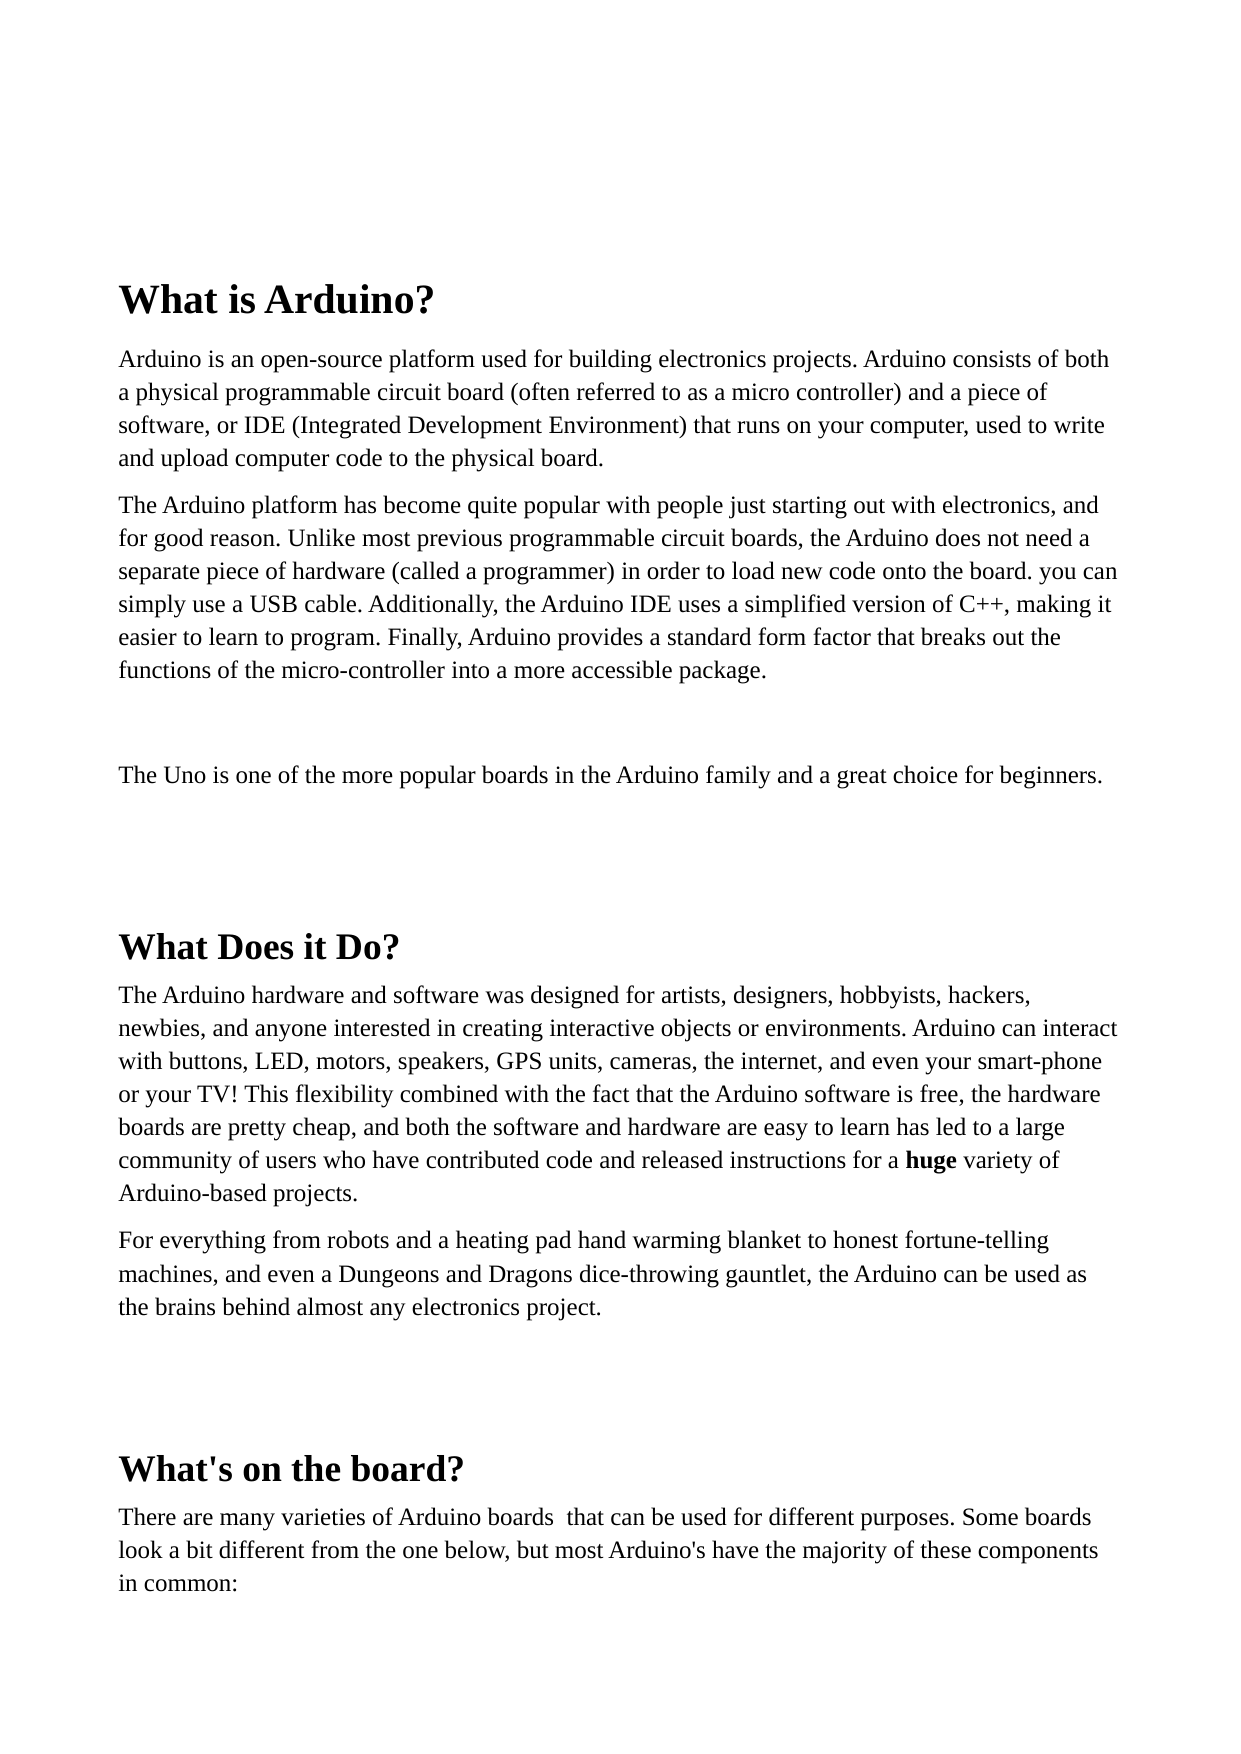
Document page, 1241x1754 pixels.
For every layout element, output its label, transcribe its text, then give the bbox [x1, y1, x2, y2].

text Arduino is an open-source platform used for building electronics projects. Arduino consists of both a physical programmable circuit board (often referred to as a micro controller) and a piece of software, or IDE (Integrated Development Environment) that runs on your computer, used to write and upload computer code to the physical board. [118, 344, 1122, 472]
text The Arduino hardware and software was designed for artists, designers, hobbyists, hackers, newbies, and anyone interested in creating interactive objects or environments. Arduino can interact with buttons, LED, motors, speakers, GPS units, cameras, the internet, and even your smart-phone or your TV! This flexibility combined with the fact that the Arduino software is free, the hardware boards are pretty cheap, and both the software and hardware are easy to learn has led to a large community of users who have contributed code and released instructions for a huge variety of Arduino-based projects. [118, 980, 1122, 1207]
text The Arduino platform has become quite popular with people just starting out with electronics, and for good reason. Unlike most previous programmable circuit boards, the Arduino does not need a separate piece of hardware (called a programmer) in order to load new code onto the board. you can simply use a USB cable. Additionally, the Arduino IDE uses a simplified version of C++, making it easier to learn to program. Finally, Arduino provides a standard form factor that breaks out the functions of the micro-controller into a more accessible package. [118, 490, 1122, 684]
text There are many varieties of Arduino boards that can be used for different purposes. Some boards look a bit different from the one below, but most Arduino's have the majority of these components in common: [118, 1502, 1122, 1597]
text For everything from robots and a heating pad hand warming blanket to honest fortune-telling machines, and even a Dungeons and Dragons dice-throwing gauntlet, the Arduino can be used as the brains behind almost any electronics project. [118, 1226, 1122, 1320]
text What is Arduino? [118, 274, 1122, 322]
subtitle What's on the board? [118, 1446, 1122, 1489]
text The Uno is one of the more popular boards in the Arduino family and a great choice for beginners. [118, 761, 1122, 789]
subtitle What Does it Do? [118, 924, 1122, 967]
